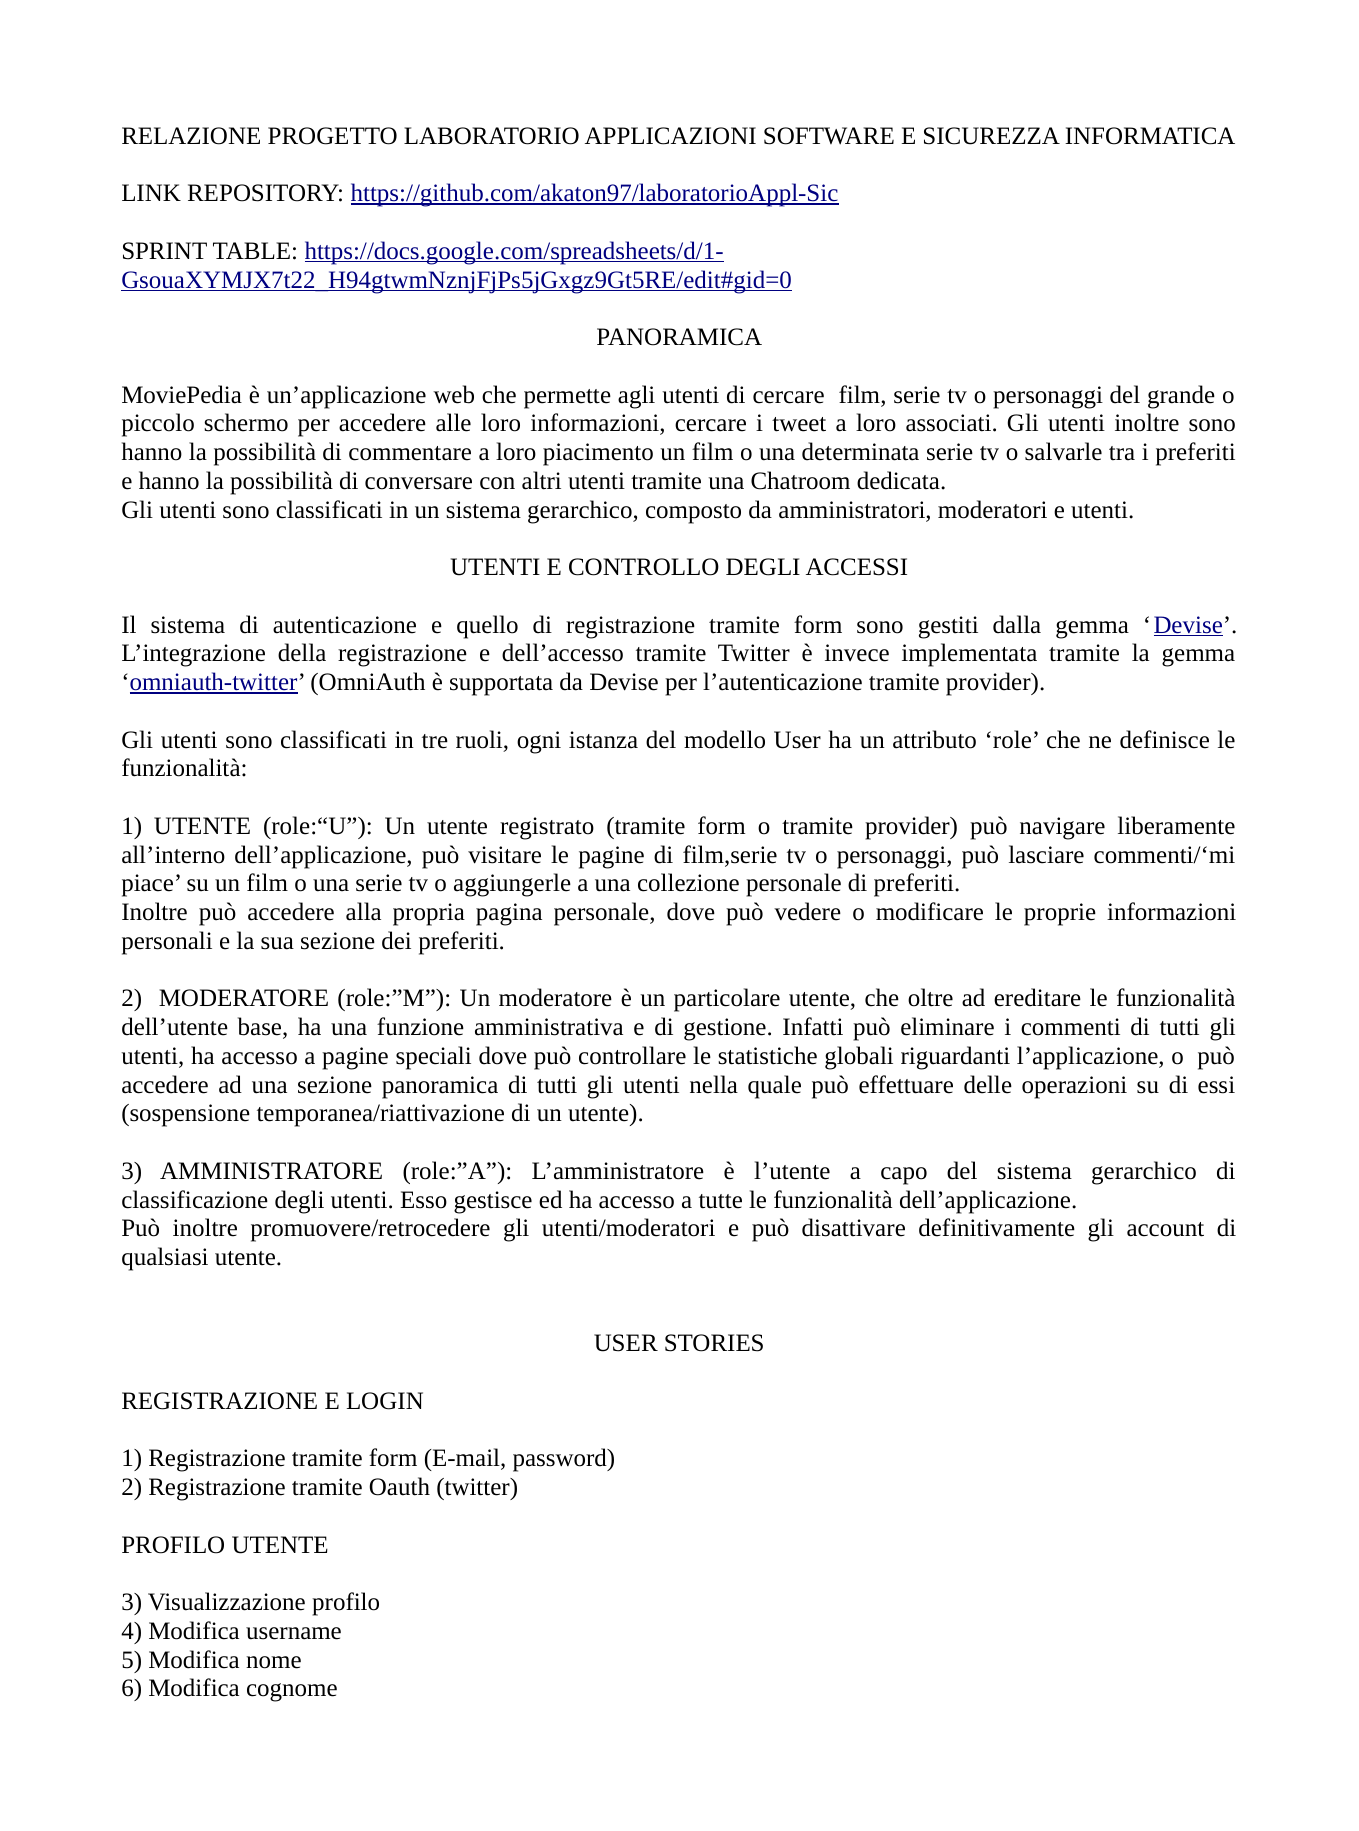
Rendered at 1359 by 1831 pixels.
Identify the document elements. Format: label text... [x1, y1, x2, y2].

text SPRINT TABLE: https://docs.google.com/spreadsheets/d/1-GsouaXYMJX7t22_H94gtwmNznjFjPs5jGxgz9Gt5RE/edit#gid=0 [121, 236, 1237, 293]
text 4) Modifica username [121, 1616, 1237, 1645]
text Può inoltre promuovere/retrocedere gli utenti/moderatori e può disattivare definitivamente gli account di qualsiasi utente. [121, 1213, 1237, 1271]
text RELAZIONE PROGETTO LABORATORIO APPLICAZIONI SOFTWARE E SICUREZZA INFORMATICA [121, 121, 1237, 150]
text 6) Modifica cognome [121, 1673, 1237, 1702]
text Il sistema di autenticazione e quello di registrazione tramite form sono gestiti dalla gemma ‘Devise’. L’integrazione della registrazione e dell’accesso tramite Twitter è invece implementata tramite la gemma ‘omniauth-twitter’ (OmniAuth è supportata da Devise per l’autenticazione tramite provider). [121, 610, 1237, 696]
text REGISTRAZIONE E LOGIN [121, 1386, 1237, 1415]
text 3) Visualizzazione profilo [121, 1587, 1237, 1616]
text PROFILO UTENTE [121, 1530, 1237, 1558]
text MoviePedia è un’applicazione web che permette agli utenti di cercare film, serie tv o personaggi del grande o piccolo schermo per accedere alle loro informazioni, cercare i tweet a loro associati. Gli utenti inoltre sono hanno la possibilità di commentare a loro piacimento un film o una determinata serie tv o salvarle tra i preferiti e hanno la possibilità di conversare con altri utenti tramite una Chatroom dedicata. [121, 380, 1237, 495]
text 1) Registrazione tramite form (E-mail, password) [121, 1443, 1237, 1472]
text 2) MODERATORE (role:”M”): Un moderatore è un particolare utente, che oltre ad ereditare le funzionalità dell’utente base, ha una funzione amministrativa e di gestione. Infatti può eliminare i commenti di tutti gli utenti, ha accesso a pagine speciali dove può controllare le statistiche globali riguardanti l’applicazione, o può accedere ad una sezione panoramica di tutti gli utenti nella quale può effettuare delle operazioni su di essi (sospensione temporanea/riattivazione di un utente). [121, 983, 1237, 1127]
text 2) Registrazione tramite Oauth (twitter) [121, 1472, 1237, 1501]
text 1) UTENTE (role:“U”): Un utente registrato (tramite form o tramite provider) può navigare liberamente all’interno dell’applicazione, può visitare le pagine di film,serie tv o personaggi, può lasciare commenti/‘mi piace’ su un film o una serie tv o aggiungerle a una collezione personale di preferiti. [121, 811, 1237, 897]
text Gli utenti sono classificati in tre ruoli, ogni istanza del modello User ha un attributo ‘role’ che ne definisce le funzionalità: [121, 725, 1237, 782]
text 5) Modifica nome [121, 1645, 1237, 1673]
text UTENTI E CONTROLLO DEGLI ACCESSI [121, 552, 1237, 581]
text Inoltre può accedere alla propria pagina personale, dove può vedere o modificare le proprie informazioni personali e la sua sezione dei preferiti. [121, 897, 1237, 955]
text 3) AMMINISTRATORE (role:”A”): L’amministratore è l’utente a capo del sistema gerarchico di classificazione degli utenti. Esso gestisce ed ha accesso a tutte le funzionalità dell’applicazione. [121, 1156, 1237, 1213]
text LINK REPOSITORY: https://github.com/akaton97/laboratorioAppl-Sic [121, 178, 1237, 207]
text Gli utenti sono classificati in un sistema gerarchico, composto da amministratori, moderatori e utenti. [121, 495, 1237, 523]
text USER STORIES [121, 1328, 1237, 1357]
text PANORAMICA [121, 322, 1237, 351]
